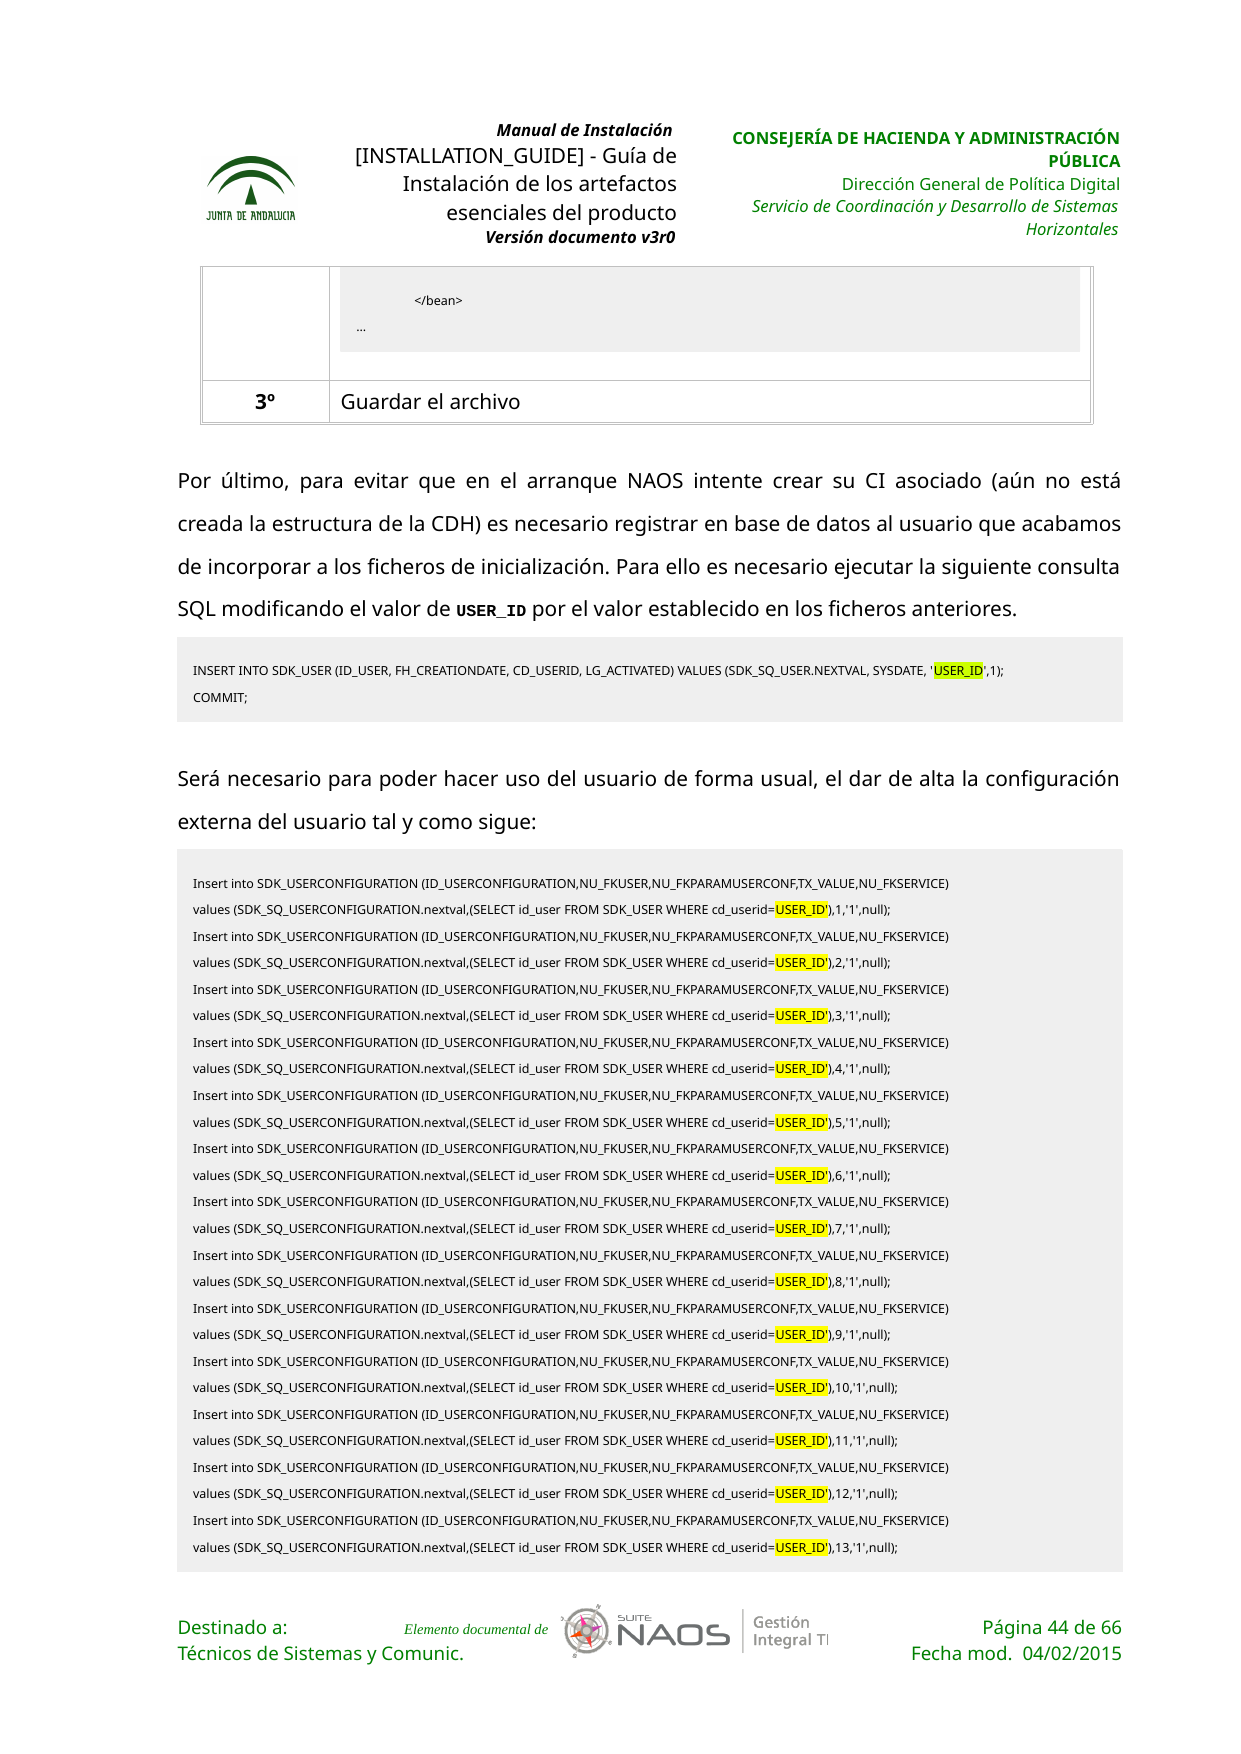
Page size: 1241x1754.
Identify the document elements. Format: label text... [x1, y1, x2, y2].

text Insert into SDK_USERCONFIGURATION (ID_USERCONFIGURATION,NU_FKUSER,NU_FKPARAMUSERCONF,TX_VALUE,NU_FKSERVICE) [178, 1328, 1122, 1354]
text Insert into SDK_USERCONFIGURATION (ID_USERCONFIGURATION,NU_FKUSER,NU_FKPARAMUSERCONF,TX_VALUE,NU_FKSERVICE) [178, 1168, 1122, 1195]
text Insert into SDK_USERCONFIGURATION (ID_USERCONFIGURATION,NU_FKUSER,NU_FKPARAMUSERCONF,TX_VALUE,NU_FKSERVICE) [178, 903, 1122, 929]
text values (SDK_SQ_USERCONFIGURATION.nextval,(SELECT id_user FROM SDK_USER WHERE cd_userid=USER_ID'),9,'1',null); [178, 1301, 1122, 1328]
text values (SDK_SQ_USERCONFIGURATION.nextval,(SELECT id_user FROM SDK_USER WHERE cd_userid=USER_ID'),8,'1',null); [178, 1248, 1122, 1274]
text values (SDK_SQ_USERCONFIGURATION.nextval,(SELECT id_user FROM SDK_USER WHERE cd_userid=USER_ID'),4,'1',null); [178, 1035, 1122, 1062]
text Insert into SDK_USERCONFIGURATION (ID_USERCONFIGURATION,NU_FKUSER,NU_FKPARAMUSERCONF,TX_VALUE,NU_FKSERVICE) [178, 1487, 1122, 1513]
text values (SDK_SQ_USERCONFIGURATION.nextval,(SELECT id_user FROM SDK_USER WHERE cd_userid=USER_ID'),10,'1',null); [178, 1354, 1122, 1381]
text Insert into SDK_USERCONFIGURATION (ID_USERCONFIGURATION,NU_FKUSER,NU_FKPARAMUSERCONF,TX_VALUE,NU_FKSERVICE) [178, 1381, 1122, 1407]
table_cell [203, 267, 329, 380]
table_cell 3º [203, 381, 329, 422]
table_cell </bean> ... [330, 267, 1090, 380]
text values (SDK_SQ_USERCONFIGURATION.nextval,(SELECT id_user FROM SDK_USER WHERE cd_userid=USER_ID'),11,'1',null); [178, 1407, 1122, 1434]
text values (SDK_SQ_USERCONFIGURATION.nextval,(SELECT id_user FROM SDK_USER WHERE cd_userid=USER_ID'),2,'1',null); [178, 929, 1122, 956]
text Será necesario para poder hacer uso del usuario de forma usual, el dar de alta la configuración externa del usuario tal y como sigue: [177, 764, 1122, 835]
text Insert into SDK_USERCONFIGURATION (ID_USERCONFIGURATION,NU_FKUSER,NU_FKPARAMUSERCONF,TX_VALUE,NU_FKSERVICE) [178, 1062, 1122, 1088]
text Insert into SDK_USERCONFIGURATION (ID_USERCONFIGURATION,NU_FKUSER,NU_FKPARAMUSERCONF,TX_VALUE,NU_FKSERVICE) [178, 1434, 1122, 1460]
text Insert into SDK_USERCONFIGURATION (ID_USERCONFIGURATION,NU_FKUSER,NU_FKPARAMUSERCONF,TX_VALUE,NU_FKSERVICE) [178, 1115, 1122, 1142]
text Insert into SDK_USERCONFIGURATION (ID_USERCONFIGURATION,NU_FKUSER,NU_FKPARAMUSERCONF,TX_VALUE,NU_FKSERVICE) [178, 851, 1122, 876]
text values (SDK_SQ_USERCONFIGURATION.nextval,(SELECT id_user FROM SDK_USER WHERE cd_userid=USER_ID'),7,'1',null); [178, 1195, 1122, 1221]
text Insert into SDK_USERCONFIGURATION (ID_USERCONFIGURATION,NU_FKUSER,NU_FKPARAMUSERCONF,TX_VALUE,NU_FKSERVICE) [178, 1274, 1122, 1301]
text values (SDK_SQ_USERCONFIGURATION.nextval,(SELECT id_user FROM SDK_USER WHERE cd_userid=USER_ID'),6,'1',null); [178, 1142, 1122, 1168]
text Insert into SDK_USERCONFIGURATION (ID_USERCONFIGURATION,NU_FKUSER,NU_FKPARAMUSERCONF,TX_VALUE,NU_FKSERVICE) [178, 956, 1122, 982]
picture [201, 156, 298, 224]
text Por último, para evitar que en el arranque NAOS intente crear su CI asociado (aún no está creada la estructura de la CDH) es necesario registrar en base de datos al usuario que acabamos de incorporar a los ficheros de inicialización. Para ello es necesario ejecutar la siguiente consulta SQL modificando el valor de USER_ID por el valor establecido en los ficheros anteriores. [177, 467, 1122, 623]
text values (SDK_SQ_USERCONFIGURATION.nextval,(SELECT id_user FROM SDK_USER WHERE cd_userid=USER_ID'),12,'1',null); [178, 1460, 1122, 1487]
text COMMIT; [178, 664, 1122, 721]
picture [560, 1604, 829, 1658]
text Insert into SDK_USERCONFIGURATION (ID_USERCONFIGURATION,NU_FKUSER,NU_FKPARAMUSERCONF,TX_VALUE,NU_FKSERVICE) [178, 1009, 1122, 1035]
table_cell Guardar el archivo [330, 381, 1090, 422]
text INSERT INTO SDK_USER (ID_USER, FH_CREATIONDATE, CD_USERID, LG_ACTIVATED) VALUES (SDK_SQ_USER.NEXTVAL, SYSDATE, 'USER_ID',1); [178, 638, 1122, 664]
text values (SDK_SQ_USERCONFIGURATION.nextval,(SELECT id_user FROM SDK_USER WHERE cd_userid=USER_ID'),5,'1',null); [178, 1088, 1122, 1115]
text values (SDK_SQ_USERCONFIGURATION.nextval,(SELECT id_user FROM SDK_USER WHERE cd_userid=USER_ID'),3,'1',null); [178, 982, 1122, 1009]
text values (SDK_SQ_USERCONFIGURATION.nextval,(SELECT id_user FROM SDK_USER WHERE cd_userid=USER_ID'),13,'1',null); [178, 1513, 1122, 1571]
text Insert into SDK_USERCONFIGURATION (ID_USERCONFIGURATION,NU_FKUSER,NU_FKPARAMUSERCONF,TX_VALUE,NU_FKSERVICE) [178, 1221, 1122, 1248]
text values (SDK_SQ_USERCONFIGURATION.nextval,(SELECT id_user FROM SDK_USER WHERE cd_userid=USER_ID'),1,'1',null); [178, 876, 1122, 903]
